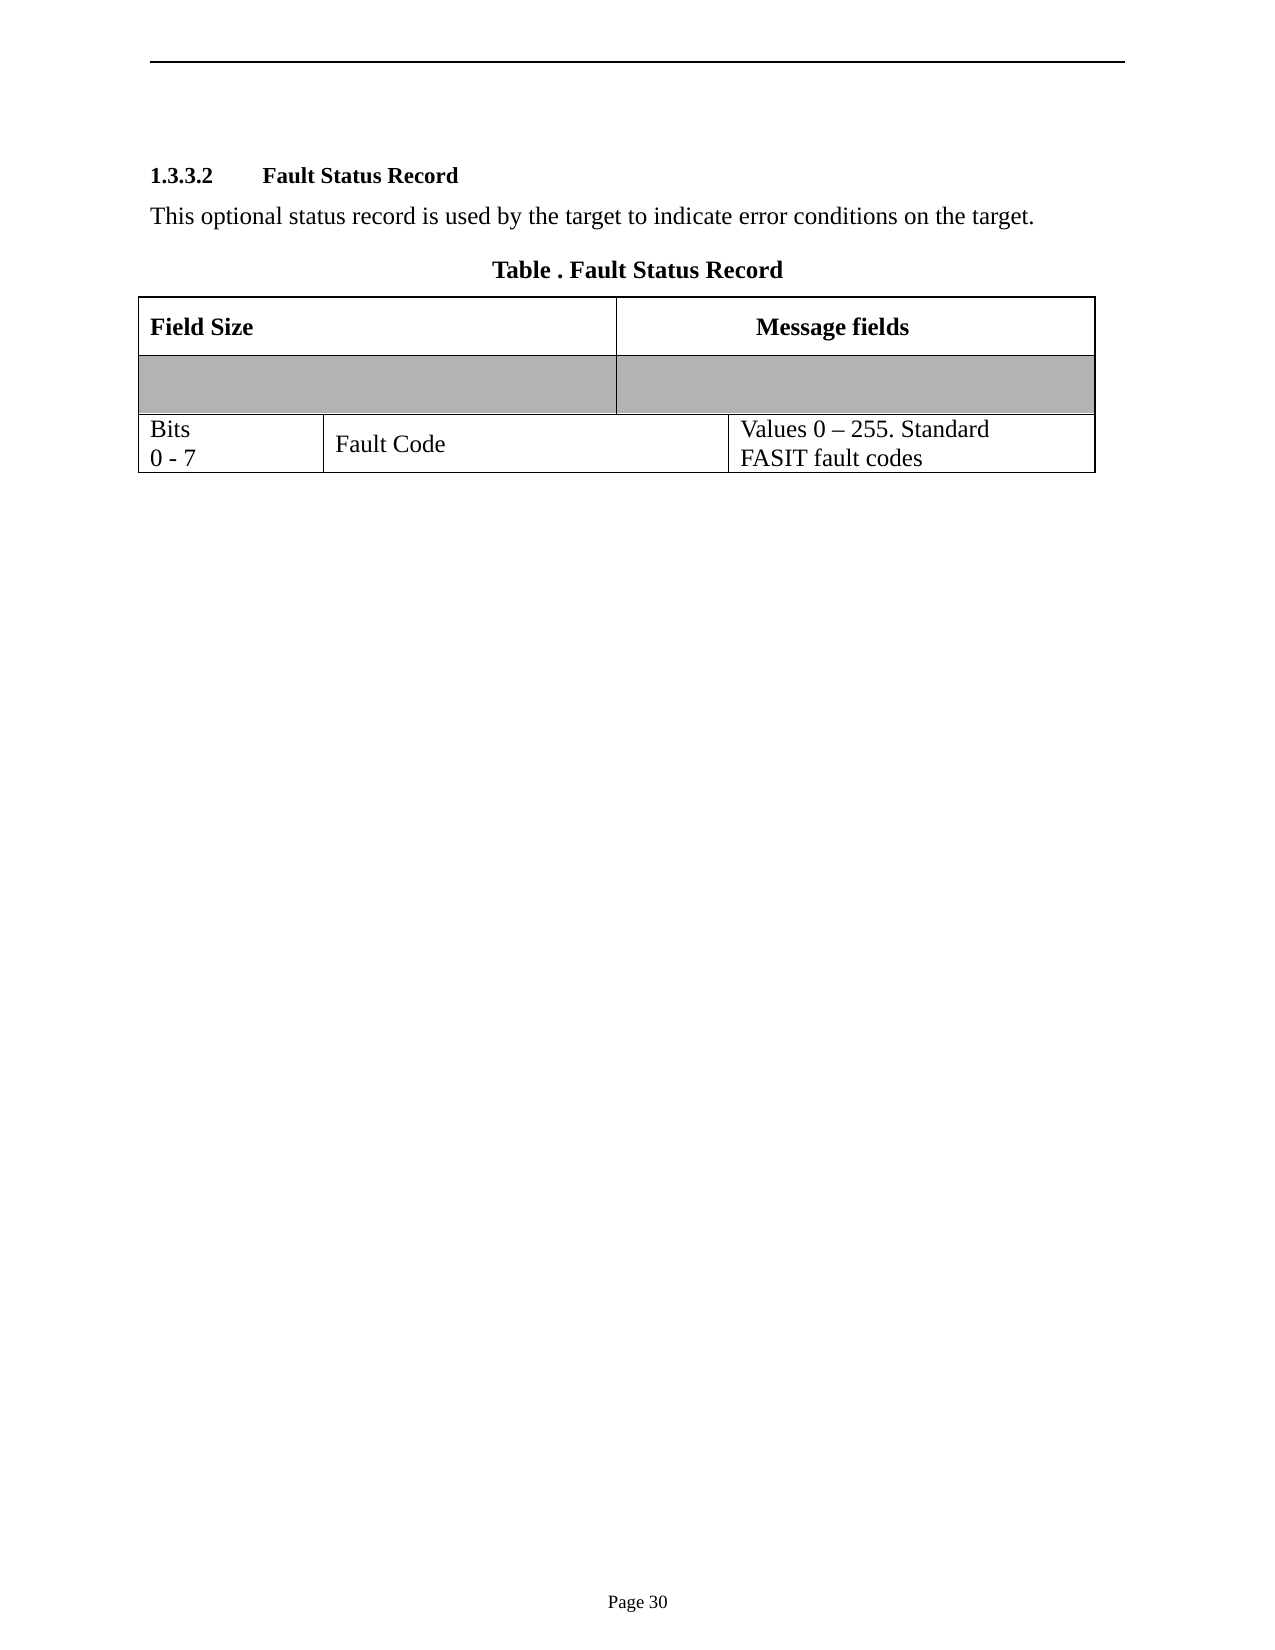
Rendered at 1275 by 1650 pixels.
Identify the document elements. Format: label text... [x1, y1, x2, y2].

text This optional status record is used by the target to indicate error conditions on the target. [150, 201, 1125, 230]
table_cell [617, 356, 1094, 413]
table_header Field Size [139, 298, 616, 355]
table_cell Fault Code [324, 415, 728, 472]
table_header Message fields [617, 298, 1094, 355]
subtitle Table . Fault Status Record [150, 255, 1125, 284]
table_cell Bits 0 - 7 [139, 415, 323, 472]
table_cell Values 0 – 255. Standard FASIT fault codes [729, 415, 1094, 472]
subtitle Fault Status Record [150, 162, 1125, 189]
table_cell [139, 356, 616, 413]
